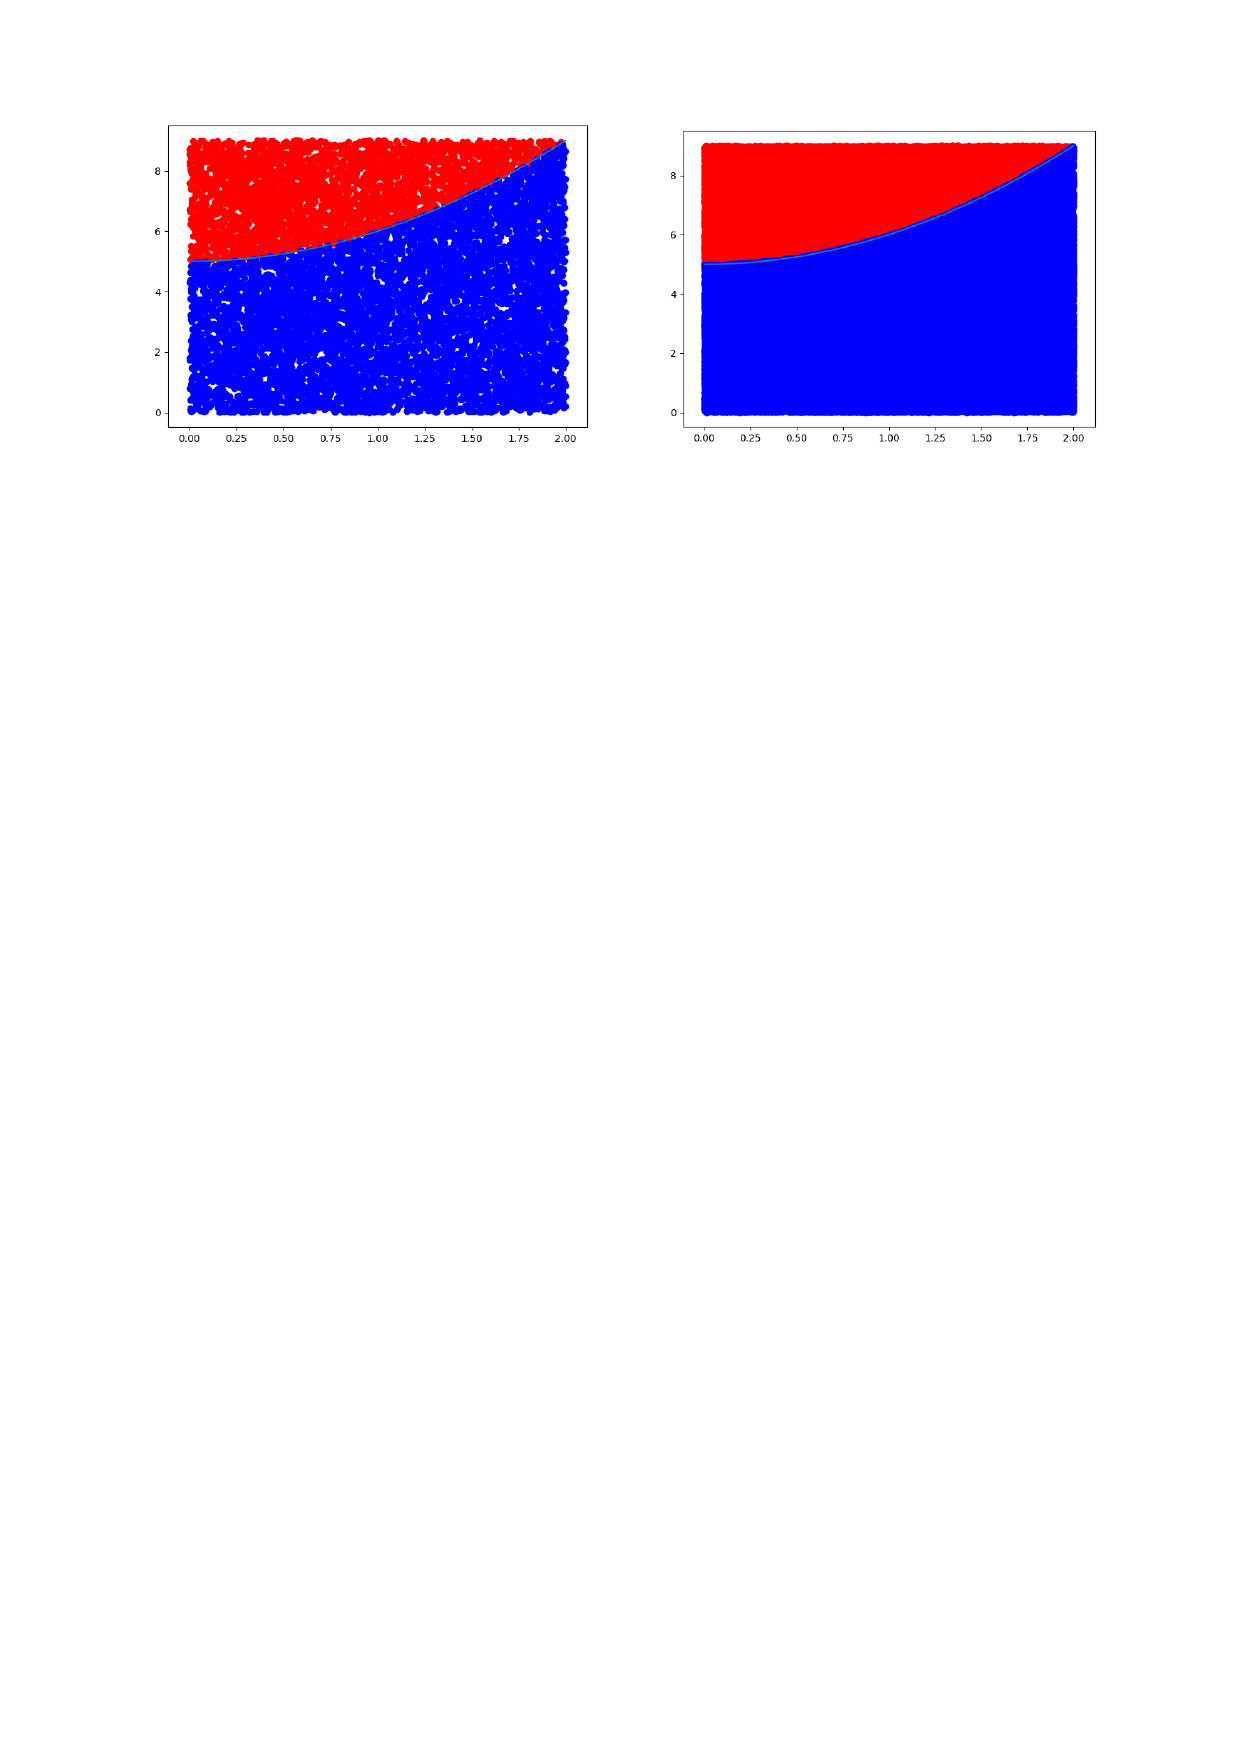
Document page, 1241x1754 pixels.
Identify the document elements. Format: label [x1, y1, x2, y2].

picture [667, 125, 1103, 448]
picture [150, 118, 594, 448]
